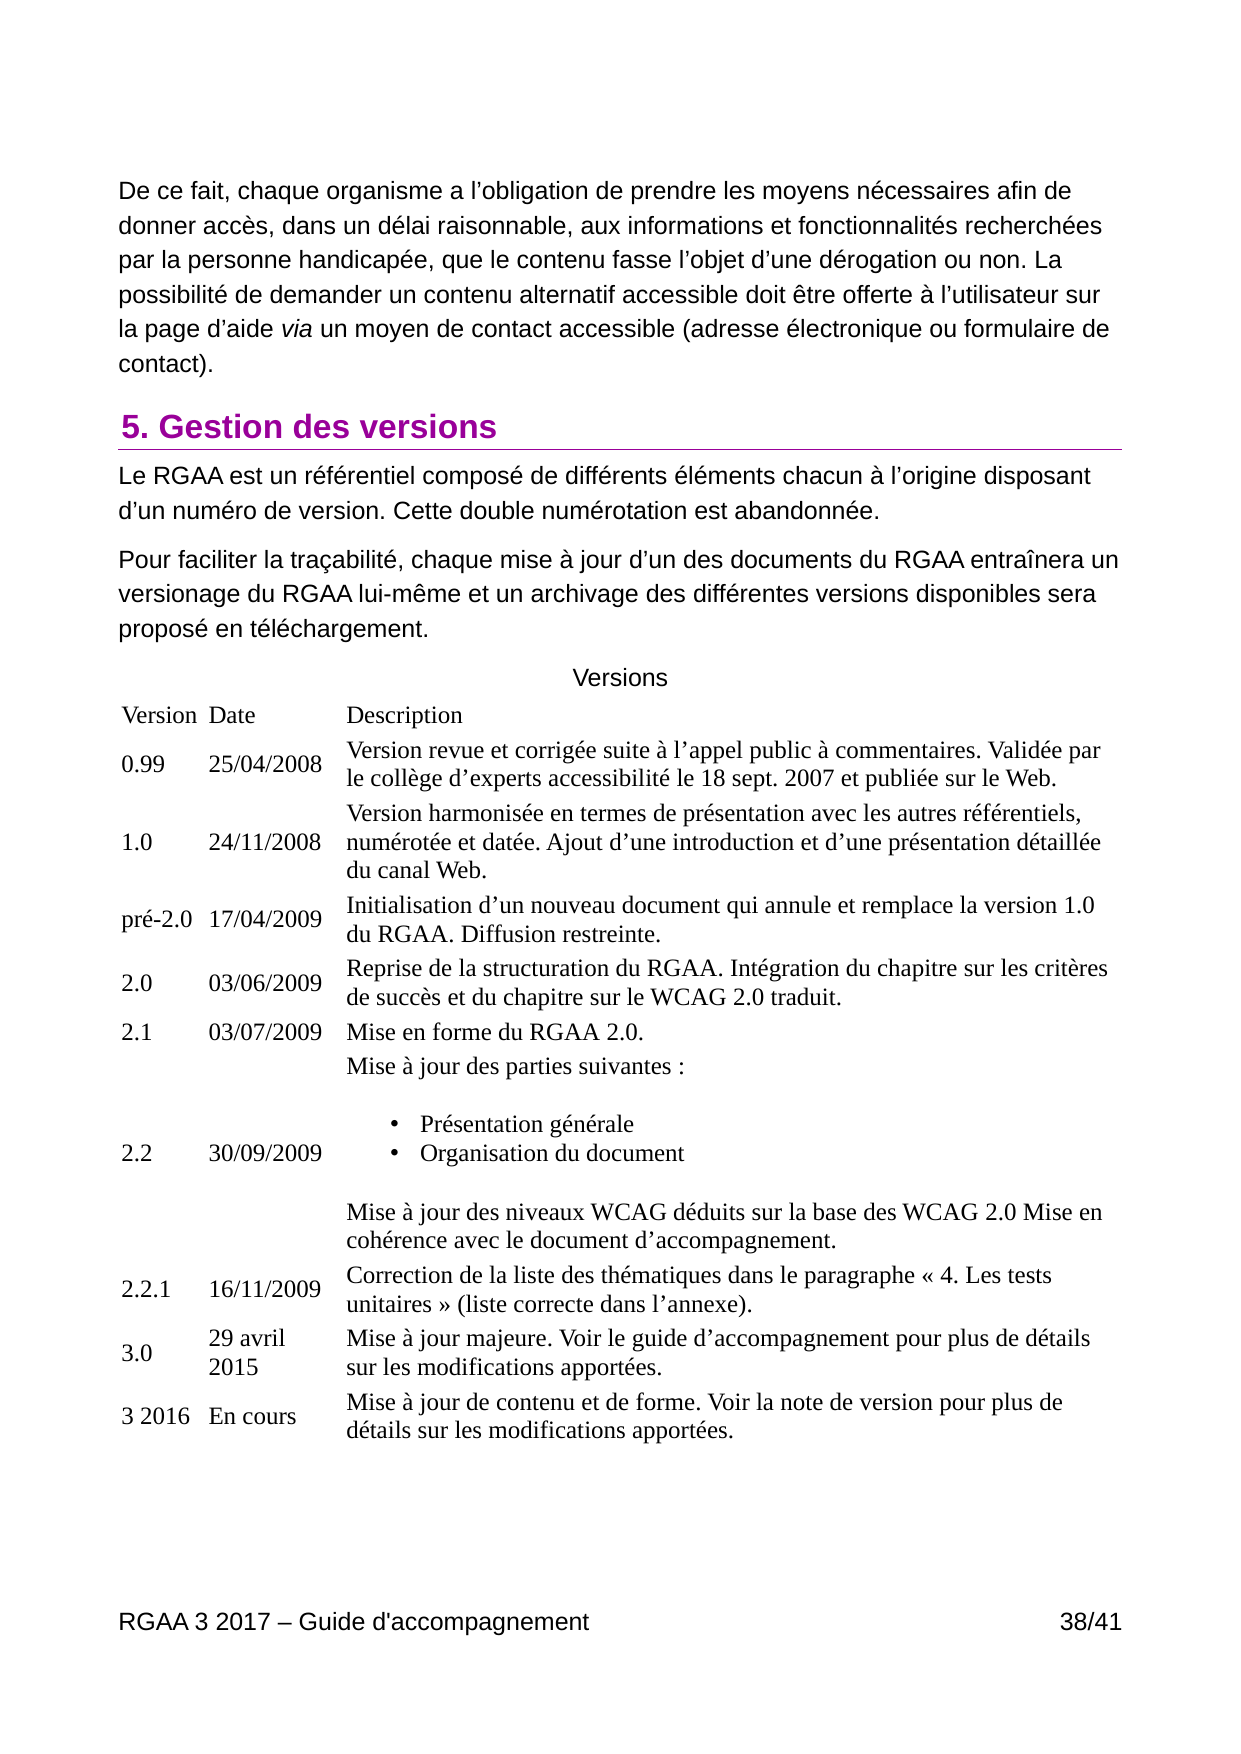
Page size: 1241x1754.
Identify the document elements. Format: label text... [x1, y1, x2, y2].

table_cell 25/04/2008 [205, 732, 343, 795]
table_cell 3.0 [118, 1320, 205, 1384]
table_cell 29 avril 2015 [205, 1320, 343, 1384]
table_cell Mise en forme du RGAA 2.0. [343, 1014, 1122, 1048]
table_cell 3 2016 [118, 1384, 205, 1447]
table_cell 03/07/2009 [205, 1014, 343, 1048]
table_cell 2.2.1 [118, 1257, 205, 1320]
table_cell 2.0 [118, 951, 205, 1014]
table_cell 16/11/2009 [205, 1257, 343, 1320]
table_cell Initialisation d’un nouveau document qui annule et remplace la version 1.0 du RGAA. Diffusion restreinte. [343, 887, 1122, 951]
table_cell pré-2.0 [118, 887, 205, 951]
table_cell Mise à jour des parties suivantes : Présentation générale Organisation du document Mise à jour des niveaux WCAG déduits sur la base des WCAG 2.0 Mise en cohérence avec le document d’accompagnement. [343, 1049, 1122, 1257]
table_header Description [343, 697, 1122, 732]
table_cell 2.1 [118, 1014, 205, 1048]
table_cell Version revue et corrigée suite à l’appel public à commentaires. Validée par le collège d’experts accessibilité le 18 sept. 2007 et publiée sur le Web. [343, 732, 1122, 795]
table_cell 30/09/2009 [205, 1049, 343, 1257]
table_cell Version harmonisée en termes de présentation avec les autres référentiels, numérotée et datée. Ajout d’une introduction et d’une présentation détaillée du canal Web. [343, 795, 1122, 887]
text Pour faciliter la traçabilité, chaque mise à jour d’un des documents du RGAA entraînera un versionage du RGAA lui-même et un archivage des différentes versions disponibles sera proposé en téléchargement. [118, 545, 1122, 642]
table_cell Reprise de la structuration du RGAA. Intégration du chapitre sur les critères de succès et du chapitre sur le WCAG 2.0 traduit. [343, 951, 1122, 1014]
table_cell 03/06/2009 [205, 951, 343, 1014]
table_cell 2.2 [118, 1049, 205, 1257]
text Le RGAA est un référentiel composé de différents éléments chacun à l’origine disposant d’un numéro de version. Cette double numérotation est abandonnée. [118, 461, 1122, 524]
text De ce fait, chaque organisme a l’obligation de prendre les moyens nécessaires afin de donner accès, dans un délai raisonnable, aux informations et fonctionnalités recherchées par la personne handicapée, que le contenu fasse l’objet d’une dérogation ou non. La possibilité de demander un contenu alternatif accessible doit être offerte à l’utilisateur sur la page d’aide via un moyen de contact accessible (adresse électronique ou formulaire de contact). [118, 176, 1122, 377]
table_cell 0.99 [118, 732, 205, 795]
table_cell 24/11/2008 [205, 795, 343, 887]
table_header Version [118, 697, 205, 732]
table_cell Mise à jour majeure. Voir le guide d’accompagnement pour plus de détails sur les modifications apportées. [343, 1320, 1122, 1384]
table_cell 1.0 [118, 795, 205, 887]
text Versions [118, 663, 1122, 691]
table_cell Mise à jour de contenu et de forme. Voir la note de version pour plus de détails sur les modifications apportées. [343, 1384, 1122, 1447]
table_cell Correction de la liste des thématiques dans le paragraphe « 4. Les tests unitaires » (liste correcte dans l’annexe). [343, 1257, 1122, 1320]
subtitle 5. Gestion des versions [118, 404, 1122, 449]
table_header Date [205, 697, 343, 732]
table_cell En cours [205, 1384, 343, 1447]
table_cell 17/04/2009 [205, 887, 343, 951]
